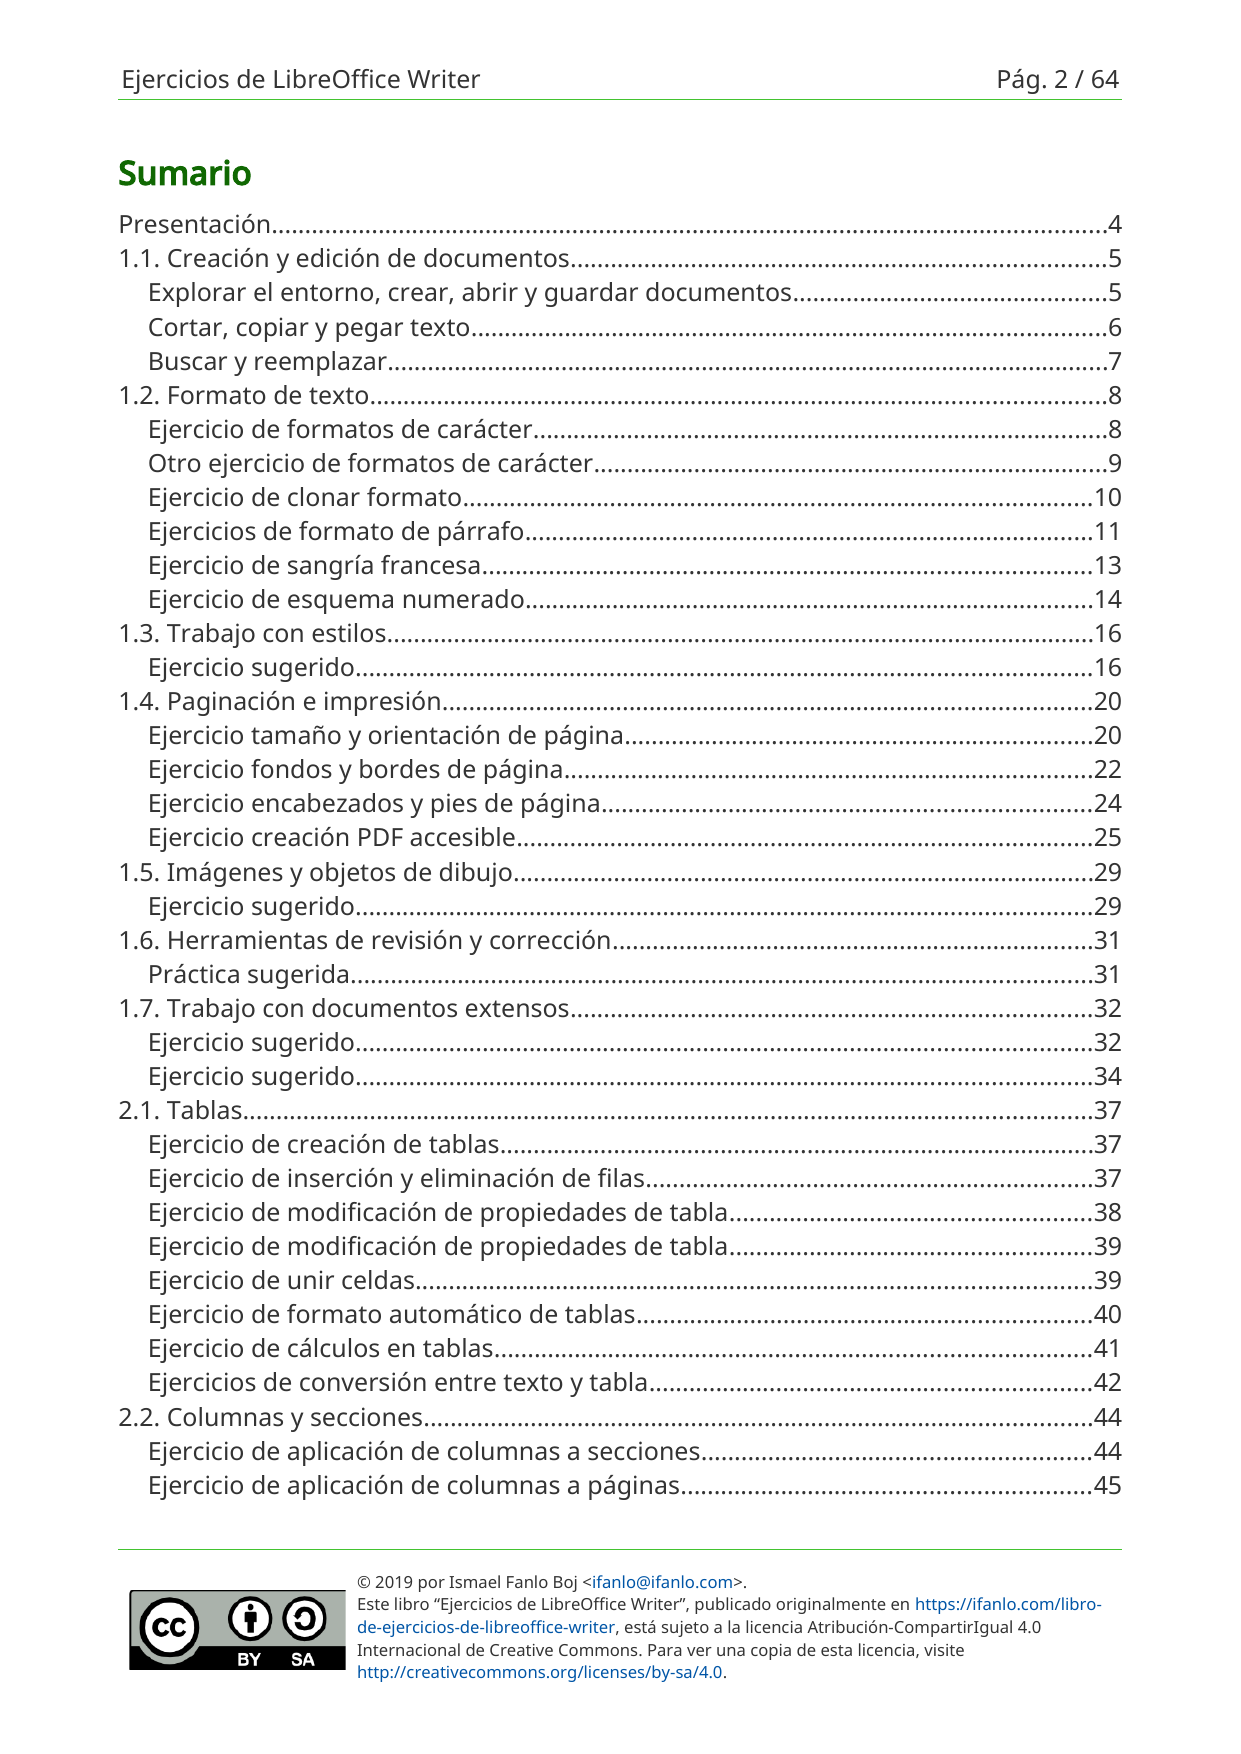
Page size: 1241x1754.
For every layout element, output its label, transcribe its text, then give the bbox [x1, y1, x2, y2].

text Ejercicio de creación de tablas 37 [148, 1127, 1122, 1161]
text Ejercicio tamaño y orientación de página 20 [148, 718, 1122, 752]
text 1.7. Trabajo con documentos extensos 32 [118, 990, 1122, 1024]
text Presentación 4 [118, 207, 1122, 241]
text 1.1. Creación y edición de documentos 5 [118, 241, 1122, 275]
text 1.2. Formato de texto 8 [118, 377, 1122, 411]
text Ejercicio de inserción y eliminación de filas 37 [148, 1161, 1122, 1195]
text Ejercicio de aplicación de columnas a páginas 45 [148, 1467, 1122, 1501]
text Cortar, copiar y pegar texto 6 [148, 309, 1122, 343]
text Ejercicio de modificación de propiedades de tabla 39 [148, 1229, 1122, 1263]
text Ejercicio sugerido 34 [148, 1058, 1122, 1093]
text Ejercicio de unir celdas 39 [148, 1263, 1122, 1297]
text Ejercicio de cálculos en tablas 41 [148, 1331, 1122, 1365]
text Ejercicio de aplicación de columnas a secciones 44 [148, 1433, 1122, 1467]
text 1.3. Trabajo con estilos 16 [118, 616, 1122, 650]
text 2.2. Columnas y secciones 44 [118, 1399, 1122, 1433]
text Ejercicio de modificación de propiedades de tabla 38 [148, 1195, 1122, 1229]
text Ejercicios de conversión entre texto y tabla 42 [148, 1365, 1122, 1399]
text Ejercicio sugerido 16 [148, 650, 1122, 684]
text Ejercicio encabezados y pies de página 24 [148, 786, 1122, 820]
text Ejercicio de formatos de carácter 8 [148, 411, 1122, 445]
text 1.5. Imágenes y objetos de dibujo 29 [118, 854, 1122, 888]
text Explorar el entorno, crear, abrir y guardar documentos 5 [148, 275, 1122, 309]
picture [129, 1590, 346, 1670]
text Ejercicio de esquema numerado 14 [148, 582, 1122, 616]
text Ejercicio sugerido 29 [148, 888, 1122, 922]
text Buscar y reemplazar 7 [148, 343, 1122, 377]
text Ejercicios de formato de párrafo 11 [148, 513, 1122, 548]
subtitle Sumario [118, 149, 1122, 194]
text Ejercicio sugerido 32 [148, 1024, 1122, 1058]
text Ejercicio de formato automático de tablas 40 [148, 1297, 1122, 1331]
text Ejercicio fondos y bordes de página 22 [148, 752, 1122, 786]
text Ejercicio de sangría francesa 13 [148, 548, 1122, 582]
text 2.1. Tablas 37 [118, 1093, 1122, 1127]
text Ejercicio de clonar formato 10 [148, 479, 1122, 513]
text Ejercicio creación PDF accesible 25 [148, 820, 1122, 854]
text 1.6. Herramientas de revisión y corrección 31 [118, 922, 1122, 956]
text Otro ejercicio de formatos de carácter 9 [148, 445, 1122, 479]
text Práctica sugerida 31 [148, 956, 1122, 990]
text 1.4. Paginación e impresión 20 [118, 684, 1122, 718]
